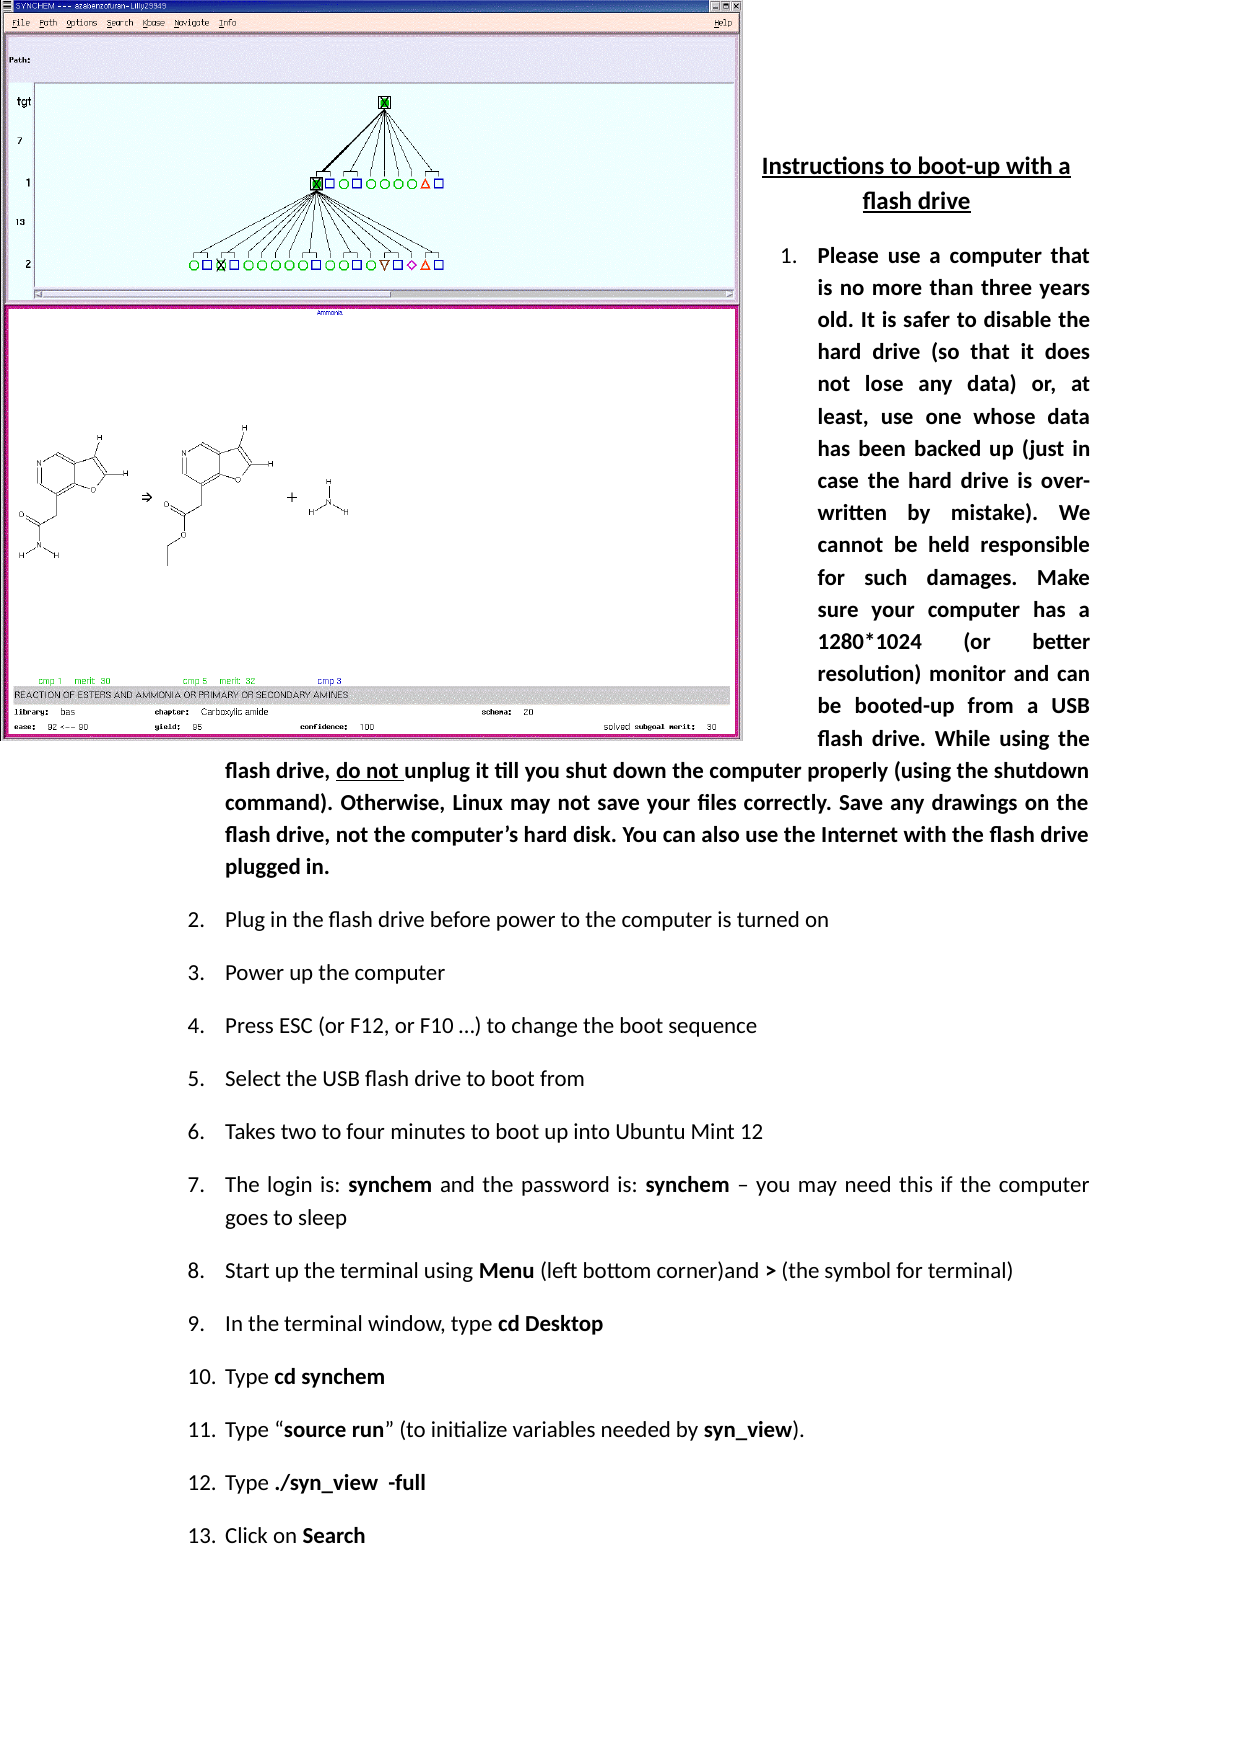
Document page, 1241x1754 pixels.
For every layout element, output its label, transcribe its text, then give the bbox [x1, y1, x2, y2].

list The login is: synchem and the password is: synchem – you may need this if the computer goes to sleep [187, 1171, 1090, 1231]
list Type ./syn_view -full [187, 1468, 1090, 1496]
list In the terminal window, type cd Desktop [187, 1309, 1090, 1337]
list Start up the terminal using Menu (left bottom corner)and > (the symbol for terminal) [187, 1256, 1090, 1284]
list Type cd synchem [187, 1362, 1090, 1390]
text Instructions to boot-up with a flash drive [743, 150, 1090, 216]
list Please use a computer that is no more than three years old. It is safer to disable the hard drive (so that it does not lose any data) or, at least, use one whose data has been backed up (just in case the hard drive is over-written by mistake). We cannot be held responsible for such damages. Make sure your computer has a 1280*1024 (or better resolution) monitor and can be booted-up from a USB flash drive. While using the flash drive, do not unplug it till you shut down the computer properly (using the shutdown command). Otherwise, Linux may not save your files correctly. Save any drawings on the flash drive, not the computer’s hard disk. You can also use the Internet with the flash drive plugged in. [187, 241, 1090, 880]
list Takes two to four minutes to boot up into Ubuntu Mint 12 [187, 1117, 1090, 1146]
list Plug in the flash drive before power to the computer is turned on [187, 905, 1090, 933]
list Select the USB flash drive to boot from [187, 1064, 1090, 1092]
list Type “source run” (to initialize variables needed by syn_view). [187, 1415, 1090, 1443]
list Press ESC (or F12, or F10 …) to change the boot sequence [187, 1011, 1090, 1039]
list Power up the computer [187, 958, 1090, 986]
list Click on Search [187, 1521, 1090, 1549]
